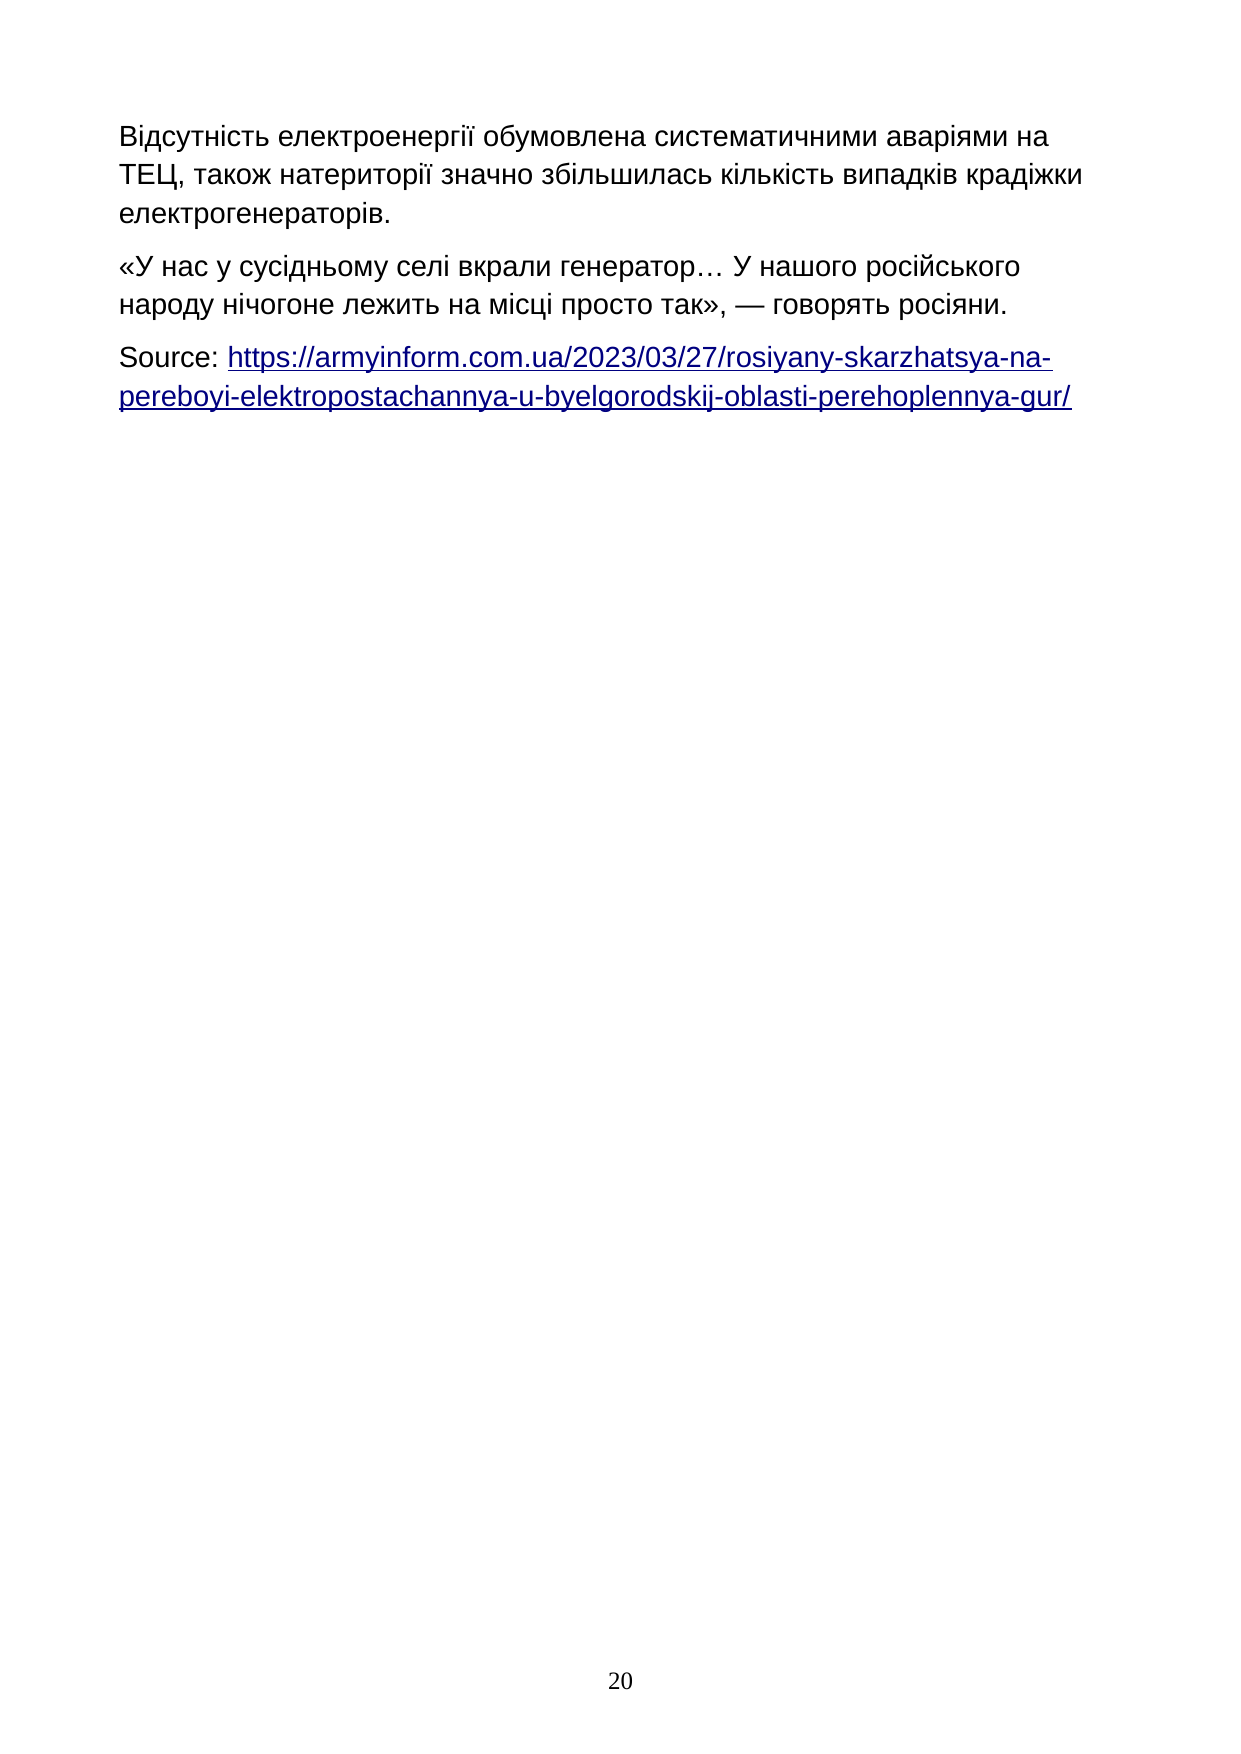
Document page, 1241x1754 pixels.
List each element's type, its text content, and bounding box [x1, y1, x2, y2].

text Source: https://armyinform.com.ua/2023/03/27/rosiyany-skarzhatsya-na-pereboyi-elektropostachannya-u-byelgorodskij-oblasti-perehoplennya-gur/ [118, 340, 1122, 412]
text «У нас у сусідньому селі вкрали генератор… У нашого російського народу нічогоне лежить на місці просто так», — говорять росіяни. [118, 249, 1122, 321]
text Відсутність електроенергії обумовлена систематичними аваріями на ТЕЦ, також натериторії значно збільшилась кількість випадків крадіжки електрогенераторів. [118, 118, 1122, 229]
